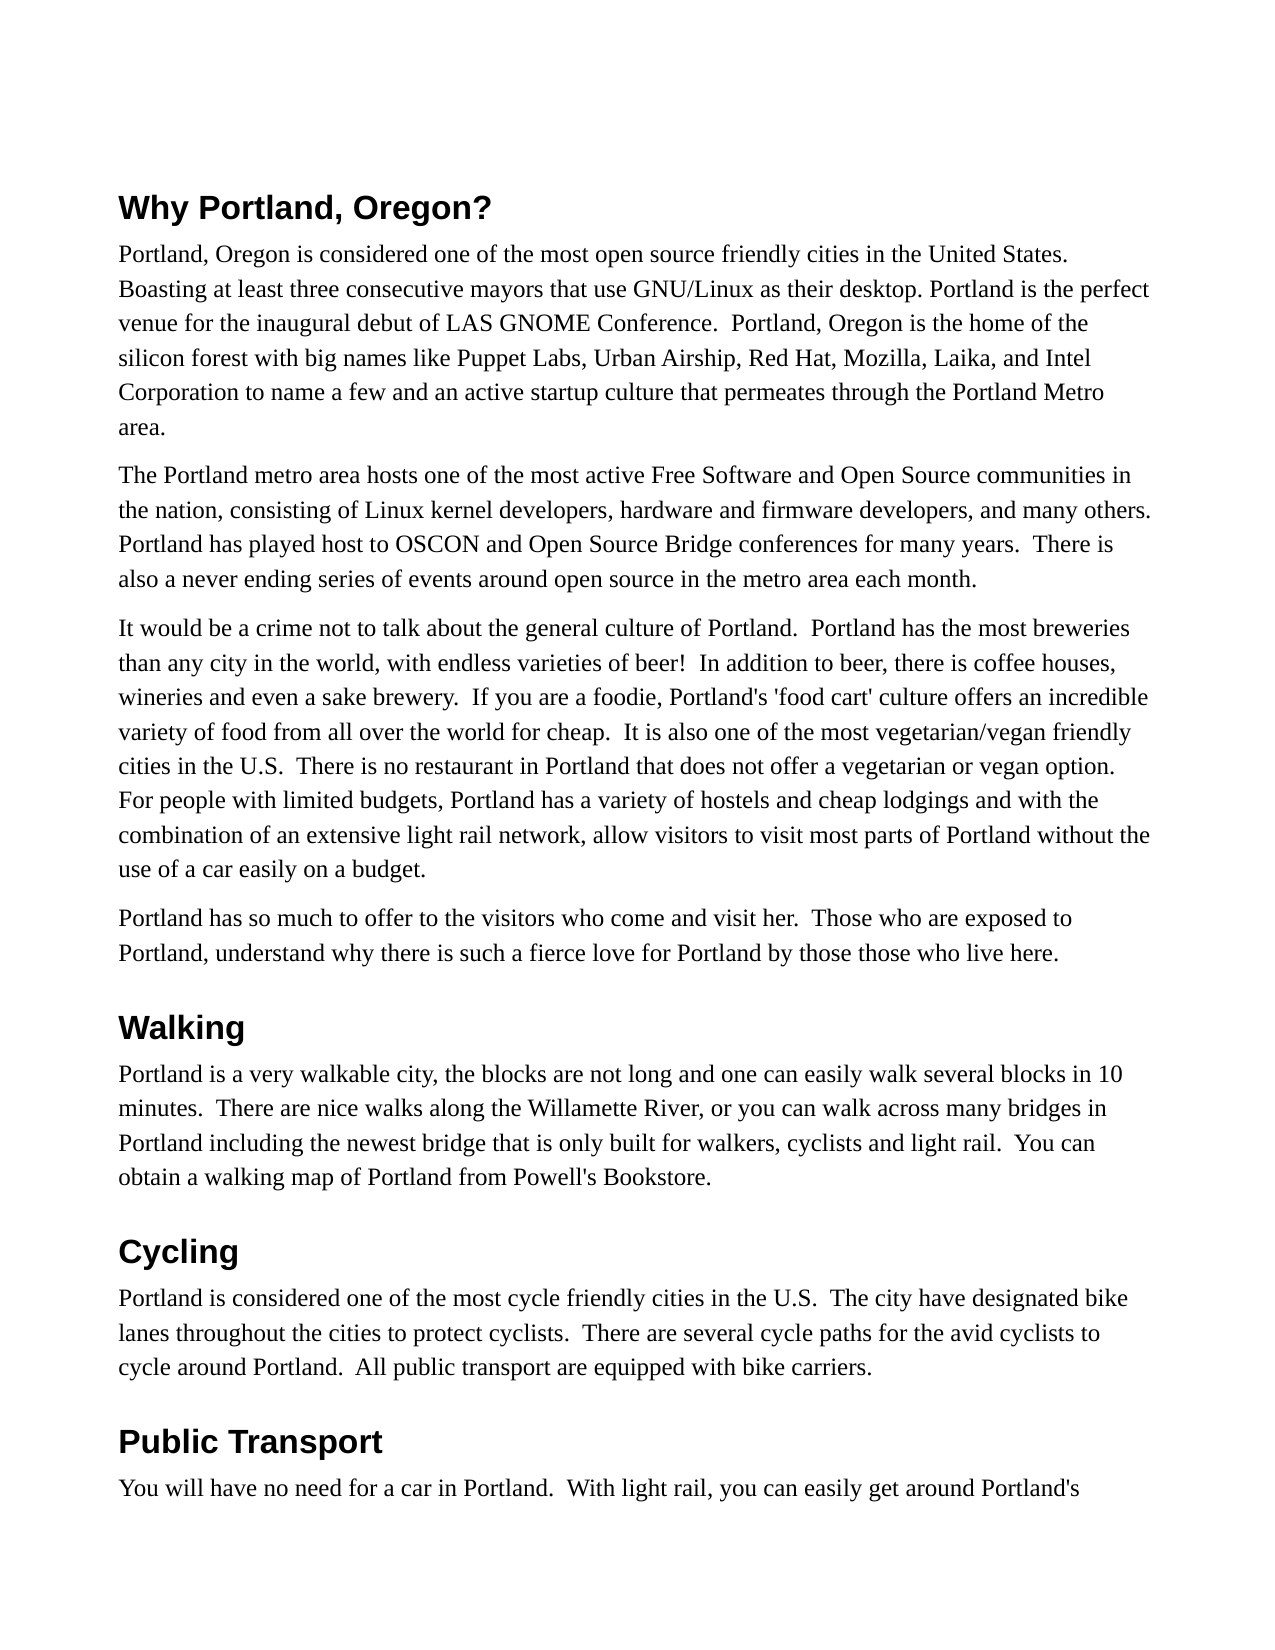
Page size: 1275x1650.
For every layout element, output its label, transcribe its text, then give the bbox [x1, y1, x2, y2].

subtitle Walking [118, 1008, 1157, 1047]
subtitle Why Portland, Oregon? [118, 188, 1157, 227]
text Portland is considered one of the most cycle friendly cities in the U.S. The city have designated bike lanes throughout the cities to protect cyclists. There are several cycle paths for the avid cyclists to cycle around Portland. All public transport are equipped with bike carriers. [118, 1283, 1157, 1381]
text It would be a crime not to talk about the general culture of Portland. Portland has the most breweries than any city in the world, with endless varieties of beer! In addition to beer, there is coffee houses, wineries and even a sake brewery. If you are a foodie, Portland's 'food cart' culture offers an incredible variety of food from all over the world for cheap. It is also one of the most vegetarian/vegan friendly cities in the U.S. There is no restaurant in Portland that does not offer a vegetarian or vegan option. For people with limited budgets, Portland has a variety of hostels and cheap lodgings and with the combination of an extensive light rail network, allow visitors to visit most parts of Portland without the use of a car easily on a budget. [118, 613, 1157, 883]
text Portland is a very walkable city, the blocks are not long and one can easily walk several blocks in 10 minutes. There are nice walks along the Willamette River, or you can walk across many bridges in Portland including the newest bridge that is only built for walkers, cyclists and light rail. You can obtain a walking map of Portland from Powell's Bookstore. [118, 1059, 1157, 1191]
text You will have no need for a car in Portland. With light rail, you can easily get around Portland's [118, 1473, 1157, 1502]
text The Portland metro area hosts one of the most active Free Software and Open Source communities in the nation, consisting of Linux kernel developers, hardware and firmware developers, and many others. Portland has played host to OSCON and Open Source Bridge conferences for many years. There is also a never ending series of events around open source in the metro area each month. [118, 461, 1157, 593]
text Portland has so much to offer to the visitors who come and visit her. Those who are exposed to Portland, understand why there is such a fierce love for Portland by those those who live here. [118, 903, 1157, 967]
subtitle Public Transport [118, 1422, 1157, 1461]
subtitle Cycling [118, 1232, 1157, 1271]
text Portland, Oregon is considered one of the most open source friendly cities in the United States. Boasting at least three consecutive mayors that use GNU/Linux as their desktop. Portland is the perfect venue for the inaugural debut of LAS GNOME Conference. Portland, Oregon is the home of the silicon forest with big names like Puppet Labs, Urban Airship, Red Hat, Mozilla, Laika, and Intel Corporation to name a few and an active startup culture that permeates through the Portland Metro area. [118, 239, 1157, 440]
